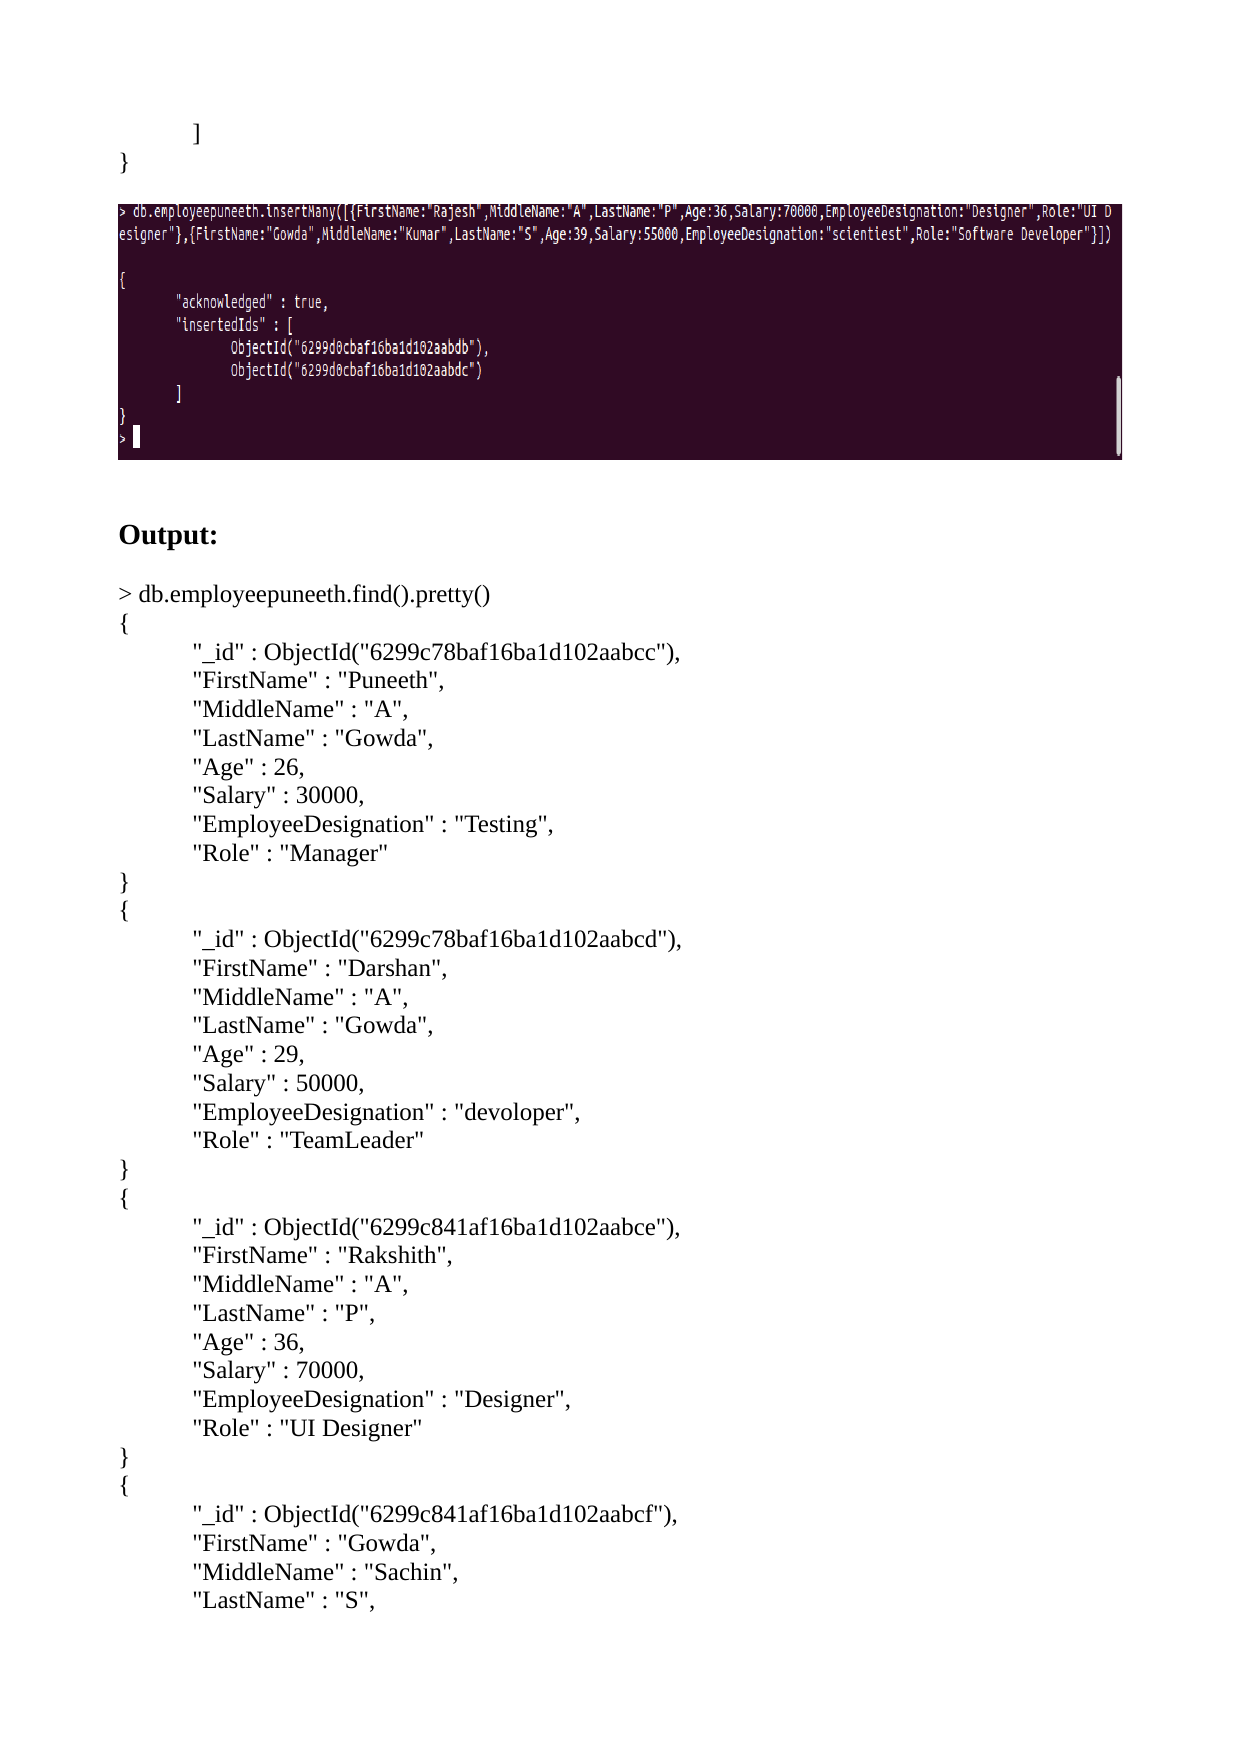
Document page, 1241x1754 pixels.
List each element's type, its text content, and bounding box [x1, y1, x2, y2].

text "LastName" : "P", [118, 1298, 1122, 1327]
text "_id" : ObjectId("6299c78baf16ba1d102aabcc"), [118, 637, 1122, 666]
text "Age" : 29, [118, 1039, 1122, 1068]
text "FirstName" : "Gowda", [118, 1528, 1122, 1557]
text "MiddleName" : "A", [118, 694, 1122, 723]
text "MiddleName" : "A", [118, 1269, 1122, 1298]
text Output: [118, 517, 1122, 551]
text { [118, 1183, 1122, 1212]
text { [118, 608, 1122, 637]
text { [118, 896, 1122, 924]
text "EmployeeDesignation" : "Designer", [118, 1384, 1122, 1413]
text "Role" : "UI Designer" [118, 1413, 1122, 1442]
text "Role" : "TeamLeader" [118, 1126, 1122, 1154]
text "Role" : "Manager" [118, 838, 1122, 867]
text "Age" : 26, [118, 752, 1122, 781]
text } [118, 867, 1122, 896]
text "LastName" : "Gowda", [118, 1011, 1122, 1039]
text "LastName" : "Gowda", [118, 723, 1122, 752]
text "Salary" : 70000, [118, 1356, 1122, 1384]
text } [118, 1442, 1122, 1471]
text "_id" : ObjectId("6299c841af16ba1d102aabcf"), [118, 1499, 1122, 1528]
text "Salary" : 50000, [118, 1068, 1122, 1097]
text "EmployeeDesignation" : "devoloper", [118, 1097, 1122, 1126]
text ] [118, 118, 1122, 147]
text "_id" : ObjectId("6299c78baf16ba1d102aabcd"), [118, 924, 1122, 953]
text { [118, 1471, 1122, 1499]
text > db.employeepuneeth.find().pretty() [118, 579, 1122, 608]
text } [118, 147, 1122, 176]
picture [118, 204, 1123, 460]
text } [118, 1154, 1122, 1183]
text "LastName" : "S", [118, 1586, 1122, 1614]
text "MiddleName" : "A", [118, 982, 1122, 1011]
text "EmployeeDesignation" : "Testing", [118, 809, 1122, 838]
text "Salary" : 30000, [118, 781, 1122, 809]
text "Age" : 36, [118, 1327, 1122, 1356]
text "MiddleName" : "Sachin", [118, 1557, 1122, 1586]
text "_id" : ObjectId("6299c841af16ba1d102aabce"), [118, 1212, 1122, 1241]
text "FirstName" : "Puneeth", [118, 666, 1122, 694]
text "FirstName" : "Darshan", [118, 953, 1122, 982]
text "FirstName" : "Rakshith", [118, 1241, 1122, 1269]
